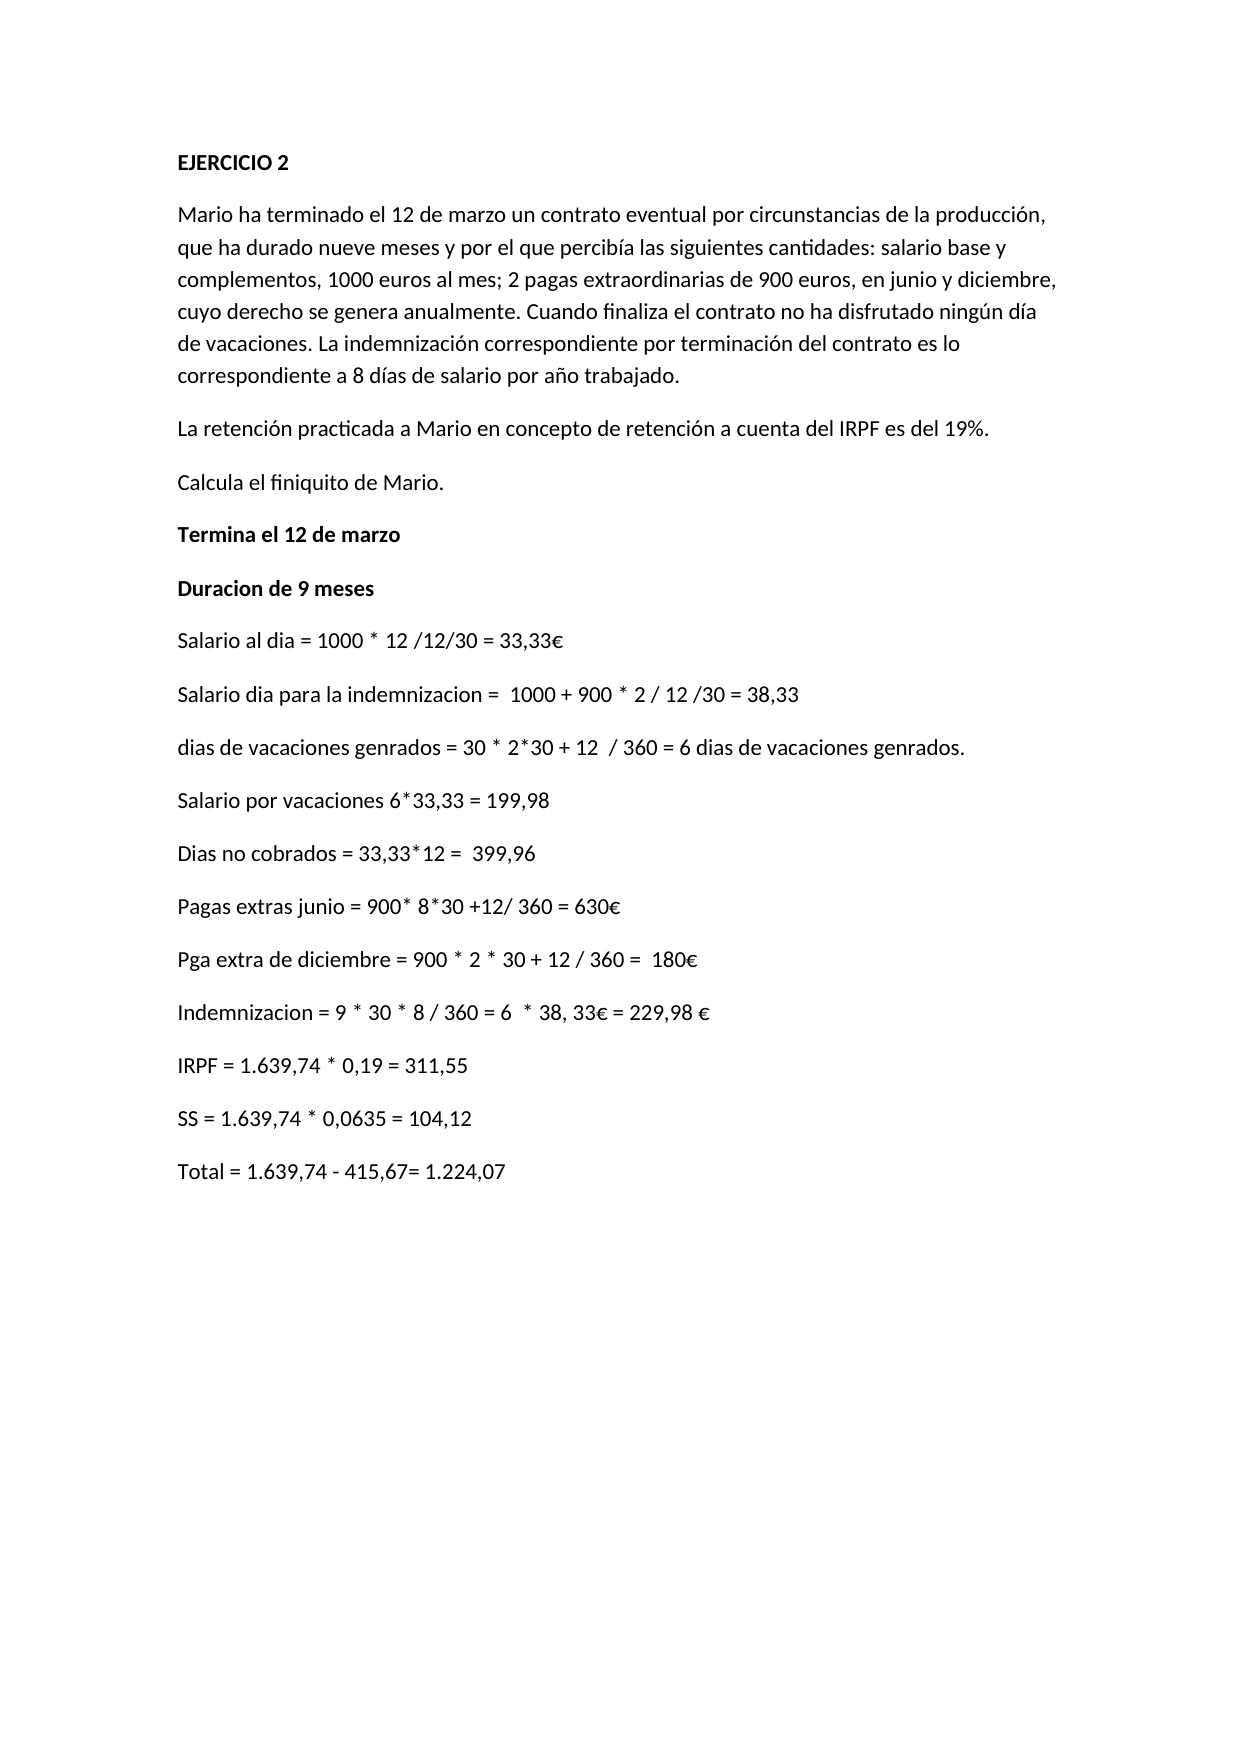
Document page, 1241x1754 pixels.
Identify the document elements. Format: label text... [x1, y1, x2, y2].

text Pagas extras junio = 900* 8*30 +12/ 360 = 630€ [177, 892, 1063, 920]
text IRPF = 1.639,74 ‬‬* 0,19 = 311,55 [177, 1051, 1063, 1079]
text Duracion de 9 meses [177, 574, 1063, 602]
text La retención practicada a Mario en concepto de retención a cuenta del IRPF es del 19%. [177, 414, 1063, 443]
text Mario ha terminado el 12 de marzo un contrato eventual por circunstancias de la producción, que ha durado nueve meses y por el que percibía las siguientes cantidades: salario base y complementos, 1000 euros al mes; 2 pagas extraordinarias de 900 euros, en junio y diciembre, cuyo derecho se genera anualmente. Cuando finaliza el contrato no ha disfrutado ningún día de vacaciones. La indemnización correspondiente por terminación del contrato es lo correspondiente a 8 días de salario por año trabajado. [177, 201, 1063, 389]
text SS = 1.639,74‬ * 0,0635 = 104,12 [177, 1104, 1063, 1132]
text Calcula el finiquito de Mario. [177, 468, 1063, 496]
text Termina el 12 de marzo [177, 521, 1063, 549]
text Total = 1.639,74‬ - 415,67‬= 1.224,07‬ [177, 1157, 1063, 1185]
text Salario dia para la indemnizacion = 1000 + 900 * 2 / 12 /30 = 38,33 [177, 680, 1063, 708]
text Indemnizacion = 9 * 30 * 8 / 360 = 6 * 38, 33€ = 229,98‬ € [177, 998, 1063, 1026]
text Salario al dia = 1000 * 12 /12/30 = 33,33€ [177, 627, 1063, 655]
text Salario por vacaciones 6*33,33 = 199,98‬ [177, 786, 1063, 814]
text Pga extra de diciembre = 900 * 2 * 30 + 12 / 360 = 180€ [177, 945, 1063, 973]
text dias de vacaciones genrados = 30 * 2*30 + 12 / 360 = 6 dias de vacaciones genrados. [177, 733, 1063, 761]
text EJERCICIO 2 [177, 148, 1063, 176]
text Dias no cobrados = 33,33*12 = 399,96 [177, 839, 1063, 867]
